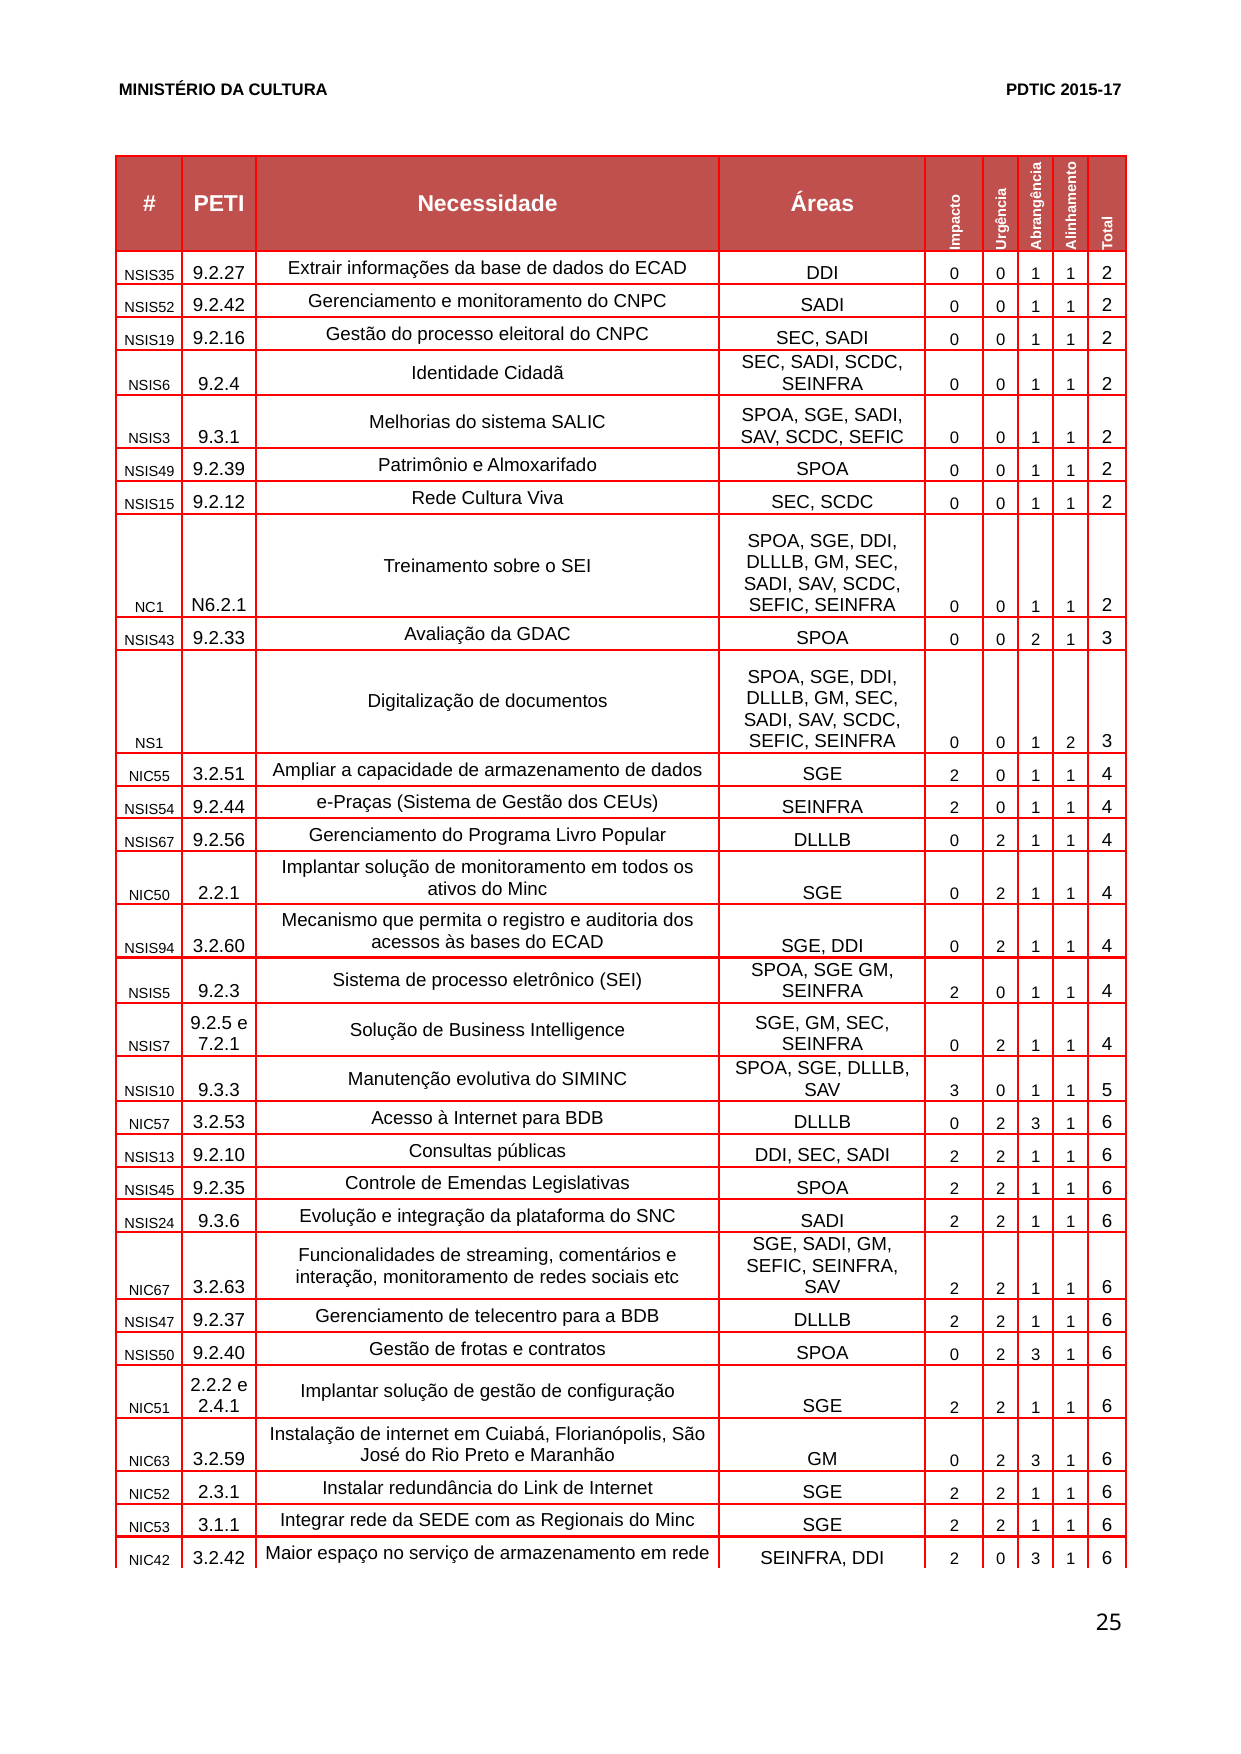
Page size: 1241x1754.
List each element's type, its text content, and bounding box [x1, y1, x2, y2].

table_cell 1 [1019, 1004, 1052, 1055]
table_cell Melhorias do sistema SALIC [257, 396, 718, 447]
table_cell DLLLB [720, 1300, 924, 1331]
table_cell 3 [926, 1057, 982, 1100]
table_cell 2 [984, 852, 1017, 903]
table_cell 3.2.60 [183, 905, 255, 956]
table_cell 0 [984, 1057, 1017, 1100]
table_cell 0 [926, 515, 982, 616]
table_header PETI [183, 157, 255, 250]
table_cell Integrar rede da SEDE com as Regionais do Minc [257, 1505, 718, 1535]
table_cell Acesso à Internet para BDB [257, 1102, 718, 1133]
table_cell 3.2.53 [183, 1102, 255, 1133]
table_cell 4 [1089, 852, 1125, 903]
table_cell Evolução e integração da plataforma do SNC [257, 1200, 718, 1231]
table_cell 1 [1054, 1057, 1087, 1100]
table_cell 9.2.56 [183, 819, 255, 850]
table_cell 6 [1089, 1366, 1125, 1417]
table_cell 1 [1019, 787, 1052, 817]
table_cell 1 [1054, 1004, 1087, 1055]
table_header Impacto [926, 157, 982, 250]
table_cell 1 [1019, 318, 1052, 349]
table_cell 1 [1019, 905, 1052, 956]
table_cell 9.3.6 [183, 1200, 255, 1231]
table_cell 2 [926, 1200, 982, 1231]
table_cell 2.2.2 e 2.4.1 [183, 1366, 255, 1417]
table_cell 1 [1054, 396, 1087, 447]
table_cell 0 [984, 482, 1017, 513]
table_cell 9.2.4 [183, 351, 255, 394]
table_cell 2 [984, 1102, 1017, 1133]
table_cell SPOA, SGE, SADI, SAV, SCDC, SEFIC [720, 396, 924, 447]
table_cell 0 [984, 285, 1017, 316]
table_cell 2 [984, 1300, 1017, 1331]
table_cell Gerenciamento e monitoramento do CNPC [257, 285, 718, 316]
table_cell 9.2.10 [183, 1135, 255, 1166]
table_cell 2 [984, 1200, 1017, 1231]
table_cell NSIS5 [117, 959, 181, 1002]
table_cell 1 [1054, 1300, 1087, 1331]
table_cell 1 [1054, 1233, 1087, 1298]
table_cell SPOA, SGE, DDI, DLLLB, GM, SEC, SADI, SAV, SCDC, SEFIC, SEINFRA [720, 515, 924, 616]
table_cell NIC51 [117, 1366, 181, 1417]
table_cell 1 [1019, 1057, 1052, 1100]
table_cell 2 [926, 1300, 982, 1331]
table_cell 3 [1019, 1333, 1052, 1363]
table_cell 1 [1054, 1102, 1087, 1133]
table_cell 0 [984, 351, 1017, 394]
table_cell DDI, SEC, SADI [720, 1135, 924, 1166]
table_cell 2 [1019, 618, 1052, 648]
table_cell 0 [926, 819, 982, 850]
table_cell 3 [1019, 1538, 1052, 1568]
table_cell Gestão do processo eleitoral do CNPC [257, 318, 718, 349]
table_cell 6 [1089, 1102, 1125, 1133]
table_cell NSIS10 [117, 1057, 181, 1100]
table_cell 1 [1019, 482, 1052, 513]
table_cell Gerenciamento do Programa Livro Popular [257, 819, 718, 850]
table_cell NSIS54 [117, 787, 181, 817]
table_cell 4 [1089, 754, 1125, 784]
table_cell NIC55 [117, 754, 181, 784]
table_cell SGE, DDI [720, 905, 924, 956]
table_cell 6 [1089, 1135, 1125, 1166]
table_cell 0 [984, 651, 1017, 752]
table_cell SEINFRA, DDI [720, 1538, 924, 1568]
table_cell 1 [1019, 1505, 1052, 1535]
table_cell 6 [1089, 1168, 1125, 1198]
table_cell 1 [1054, 852, 1087, 903]
table_cell Solução de Business Intelligence [257, 1004, 718, 1055]
table_cell 6 [1089, 1233, 1125, 1298]
table_cell SGE [720, 1366, 924, 1417]
table_cell 3.2.42 [183, 1538, 255, 1568]
table_cell 1 [1054, 1505, 1087, 1535]
table_cell NSIS50 [117, 1333, 181, 1363]
table_cell 2 [984, 1419, 1017, 1470]
table_cell 0 [984, 959, 1017, 1002]
table_cell 0 [984, 515, 1017, 616]
table_cell 0 [926, 905, 982, 956]
table_cell NSIS15 [117, 482, 181, 513]
table_cell 1 [1054, 482, 1087, 513]
table_cell 0 [926, 285, 982, 316]
table_cell 2 [984, 819, 1017, 850]
table_cell Consultas públicas [257, 1135, 718, 1166]
table_cell NIC53 [117, 1505, 181, 1535]
table_cell 1 [1054, 515, 1087, 616]
table_cell 1 [1054, 1419, 1087, 1470]
table_cell 9.3.3 [183, 1057, 255, 1100]
table_cell SADI [720, 1200, 924, 1231]
table_cell 3.2.63 [183, 1233, 255, 1298]
table_cell 0 [984, 618, 1017, 648]
table_cell 3 [1089, 618, 1125, 648]
table_cell Gerenciamento de telecentro para a BDB [257, 1300, 718, 1331]
table_cell 2.2.1 [183, 852, 255, 903]
table_cell 4 [1089, 1004, 1125, 1055]
table_cell 0 [926, 351, 982, 394]
table_header Necessidade [257, 157, 718, 250]
table_cell 2 [984, 905, 1017, 956]
table_cell 1 [1054, 285, 1087, 316]
table_cell SPOA, SGE GM, SEINFRA [720, 959, 924, 1002]
table_cell 0 [984, 754, 1017, 784]
table_cell DDI [720, 252, 924, 283]
table_cell 1 [1019, 852, 1052, 903]
table_cell NIC52 [117, 1472, 181, 1503]
table_cell 1 [1019, 351, 1052, 394]
table_cell 9.2.39 [183, 449, 255, 480]
table_cell GM [720, 1419, 924, 1470]
table_cell 2 [1089, 449, 1125, 480]
table_cell 2 [1089, 396, 1125, 447]
table_cell Avaliação da GDAC [257, 618, 718, 648]
table_cell 1 [1054, 819, 1087, 850]
table_cell SPOA [720, 1333, 924, 1363]
table_cell 1 [1054, 959, 1087, 1002]
table_cell 0 [984, 1538, 1017, 1568]
table_cell 0 [926, 1333, 982, 1363]
table_cell Ampliar a capacidade de armazenamento de dados [257, 754, 718, 784]
table_cell SADI [720, 285, 924, 316]
table_cell 2 [926, 1168, 982, 1198]
table_cell NSIS52 [117, 285, 181, 316]
table_cell 1 [1054, 1366, 1087, 1417]
table_cell 1 [1019, 1200, 1052, 1231]
table_cell 2 [984, 1505, 1017, 1535]
table_cell NSIS67 [117, 819, 181, 850]
table_cell 2 [926, 787, 982, 817]
table_cell 2 [984, 1333, 1017, 1363]
table_cell 1 [1054, 1472, 1087, 1503]
table_cell 4 [1089, 787, 1125, 817]
table_cell 2 [1089, 482, 1125, 513]
table_cell NSIS19 [117, 318, 181, 349]
table_cell SGE [720, 754, 924, 784]
table_cell Maior espaço no serviço de armazenamento em rede [257, 1538, 718, 1568]
table_cell 3.2.59 [183, 1419, 255, 1470]
table_cell 1 [1019, 651, 1052, 752]
table_cell NSIS45 [117, 1168, 181, 1198]
table_cell 1 [1054, 351, 1087, 394]
table_cell N6.2.1 [183, 515, 255, 616]
table_cell SGE [720, 1505, 924, 1535]
table_cell 2 [926, 754, 982, 784]
table_cell 0 [926, 396, 982, 447]
table_cell Sistema de processo eletrônico (SEI) [257, 959, 718, 1002]
table_cell Funcionalidades de streaming, comentários e interação, monitoramento de redes sociais etc [257, 1233, 718, 1298]
table_cell Instalar redundância do Link de Internet [257, 1472, 718, 1503]
table_cell 2 [926, 959, 982, 1002]
table_cell 2 [1089, 285, 1125, 316]
table_cell 1 [1019, 1168, 1052, 1198]
table_header Total [1089, 157, 1125, 250]
table_cell NSIS35 [117, 252, 181, 283]
table_cell NSIS47 [117, 1300, 181, 1331]
table_cell 0 [926, 1004, 982, 1055]
table_cell 1 [1054, 1200, 1087, 1231]
table_cell 1 [1054, 318, 1087, 349]
table_cell NIC63 [117, 1419, 181, 1470]
table_cell 1 [1019, 754, 1052, 784]
table_cell 1 [1054, 1333, 1087, 1363]
table_cell 2 [984, 1472, 1017, 1503]
table_cell 1 [1019, 1135, 1052, 1166]
table_cell 1 [1019, 819, 1052, 850]
table_cell SPOA, SGE, DDI, DLLLB, GM, SEC, SADI, SAV, SCDC, SEFIC, SEINFRA [720, 651, 924, 752]
table_cell 3.2.51 [183, 754, 255, 784]
table_cell 2 [926, 1135, 982, 1166]
table_cell 6 [1089, 1419, 1125, 1470]
table_cell SEC, SADI [720, 318, 924, 349]
table_cell 9.3.1 [183, 396, 255, 447]
table_cell 2.3.1 [183, 1472, 255, 1503]
table_cell Extrair informações da base de dados do ECAD [257, 252, 718, 283]
table_cell 2 [1089, 515, 1125, 616]
table_cell SPOA [720, 449, 924, 480]
table_cell SEC, SADI, SCDC, SEINFRA [720, 351, 924, 394]
table_cell SEINFRA [720, 787, 924, 817]
table_cell 1 [1019, 285, 1052, 316]
table_cell 0 [926, 852, 982, 903]
table_cell SPOA [720, 618, 924, 648]
table_cell Treinamento sobre o SEI [257, 515, 718, 616]
table_cell 3 [1019, 1102, 1052, 1133]
table_cell SGE [720, 852, 924, 903]
table_cell Rede Cultura Viva [257, 482, 718, 513]
table_cell NIC50 [117, 852, 181, 903]
table_cell NSIS3 [117, 396, 181, 447]
table_cell Implantar solução de gestão de configuração [257, 1366, 718, 1417]
table_cell 6 [1089, 1200, 1125, 1231]
table_cell 2 [984, 1168, 1017, 1198]
table_cell 1 [1019, 449, 1052, 480]
table_cell SPOA, SGE, DLLLB, SAV [720, 1057, 924, 1100]
table_cell NSIS94 [117, 905, 181, 956]
table_cell 6 [1089, 1538, 1125, 1568]
table_cell 0 [926, 618, 982, 648]
table_cell 9.2.42 [183, 285, 255, 316]
table_cell NSIS6 [117, 351, 181, 394]
table_cell 5 [1089, 1057, 1125, 1100]
table_cell NSIS43 [117, 618, 181, 648]
table_cell 9.2.5 e 7.2.1 [183, 1004, 255, 1055]
table_cell 1 [1054, 905, 1087, 956]
table_cell 3 [1089, 651, 1125, 752]
table_cell 1 [1054, 787, 1087, 817]
table_cell 0 [926, 1102, 982, 1133]
table_cell 9.2.12 [183, 482, 255, 513]
table_cell 0 [926, 651, 982, 752]
table_header Abrangência [1019, 157, 1052, 250]
table_header # [117, 157, 181, 250]
table_cell 2 [984, 1004, 1017, 1055]
table_cell Instalação de internet em Cuiabá, Florianópolis, São José do Rio Preto e Maranhão [257, 1419, 718, 1470]
table_cell Controle de Emendas Legislativas [257, 1168, 718, 1198]
table_cell 9.2.16 [183, 318, 255, 349]
table_cell 0 [984, 318, 1017, 349]
table_cell 1 [1054, 1168, 1087, 1198]
table_cell 9.2.3 [183, 959, 255, 1002]
table_header Áreas [720, 157, 924, 250]
table_cell SGE, GM, SEC, SEINFRA [720, 1004, 924, 1055]
table_cell NIC57 [117, 1102, 181, 1133]
table_cell NS1 [117, 651, 181, 752]
table_cell 1 [1019, 515, 1052, 616]
table_cell 9.2.35 [183, 1168, 255, 1198]
table_cell 1 [1019, 252, 1052, 283]
table_cell 1 [1019, 1300, 1052, 1331]
table_cell 4 [1089, 905, 1125, 956]
table_cell 9.2.40 [183, 1333, 255, 1363]
table_cell NIC42 [117, 1538, 181, 1568]
table_cell 1 [1019, 1366, 1052, 1417]
table_cell 6 [1089, 1505, 1125, 1535]
table_cell SGE [720, 1472, 924, 1503]
table_cell SEC, SCDC [720, 482, 924, 513]
table_cell Manutenção evolutiva do SIMINC [257, 1057, 718, 1100]
table_header Alinhamento [1054, 157, 1087, 250]
table_cell 2 [1054, 651, 1087, 752]
table_cell 1 [1054, 449, 1087, 480]
table_cell 4 [1089, 959, 1125, 1002]
table_cell NC1 [117, 515, 181, 616]
table_cell 3.1.1 [183, 1505, 255, 1535]
table_cell 2 [926, 1366, 982, 1417]
table_cell 2 [926, 1505, 982, 1535]
table_cell 6 [1089, 1333, 1125, 1363]
table_cell NSIS49 [117, 449, 181, 480]
table_cell Digitalização de documentos [257, 651, 718, 752]
table_cell Mecanismo que permita o registro e auditoria dos acessos às bases do ECAD [257, 905, 718, 956]
table_cell 2 [1089, 318, 1125, 349]
table_cell 2 [926, 1472, 982, 1503]
table_cell 6 [1089, 1300, 1125, 1331]
table_cell 9.2.33 [183, 618, 255, 648]
table_cell DLLLB [720, 1102, 924, 1133]
table_cell 9.2.37 [183, 1300, 255, 1331]
table_cell NIC67 [117, 1233, 181, 1298]
table_cell 1 [1019, 1233, 1052, 1298]
table_cell 2 [926, 1538, 982, 1568]
table_cell 0 [984, 252, 1017, 283]
table_cell 0 [984, 449, 1017, 480]
table_cell 2 [984, 1233, 1017, 1298]
table_header Urgência [984, 157, 1017, 250]
table_cell Identidade Cidadã [257, 351, 718, 394]
table_cell 0 [984, 787, 1017, 817]
table_cell 2 [984, 1135, 1017, 1166]
table_cell 0 [926, 318, 982, 349]
table_cell 2 [984, 1366, 1017, 1417]
table_cell 6 [1089, 1472, 1125, 1503]
table_cell NSIS13 [117, 1135, 181, 1166]
table_cell SGE, SADI, GM, SEFIC, SEINFRA, SAV [720, 1233, 924, 1298]
table_cell 1 [1054, 754, 1087, 784]
table_cell 0 [926, 482, 982, 513]
table_cell Patrimônio e Almoxarifado [257, 449, 718, 480]
table_cell 2 [1089, 252, 1125, 283]
table_cell 9.2.27 [183, 252, 255, 283]
table_cell 2 [926, 1233, 982, 1298]
table_cell 0 [926, 449, 982, 480]
table_cell 1 [1019, 1472, 1052, 1503]
table_cell 1 [1054, 252, 1087, 283]
table_cell 1 [1054, 618, 1087, 648]
table_cell 3 [1019, 1419, 1052, 1470]
table_cell 1 [1019, 959, 1052, 1002]
table_cell Implantar solução de monitoramento em todos os ativos do Minc [257, 852, 718, 903]
table_cell 2 [1089, 351, 1125, 394]
table_cell 9.2.44 [183, 787, 255, 817]
table_cell 0 [984, 396, 1017, 447]
table_cell NSIS7 [117, 1004, 181, 1055]
table_cell 1 [1054, 1135, 1087, 1166]
table_cell SPOA [720, 1168, 924, 1198]
table_cell NSIS24 [117, 1200, 181, 1231]
table_cell DLLLB [720, 819, 924, 850]
table_cell [183, 651, 255, 752]
table_cell 0 [926, 1419, 982, 1470]
table_cell 0 [926, 252, 982, 283]
table_cell 4 [1089, 819, 1125, 850]
table_cell e-Praças (Sistema de Gestão dos CEUs) [257, 787, 718, 817]
table_cell 1 [1054, 1538, 1087, 1568]
table_cell Gestão de frotas e contratos [257, 1333, 718, 1363]
table_cell 1 [1019, 396, 1052, 447]
